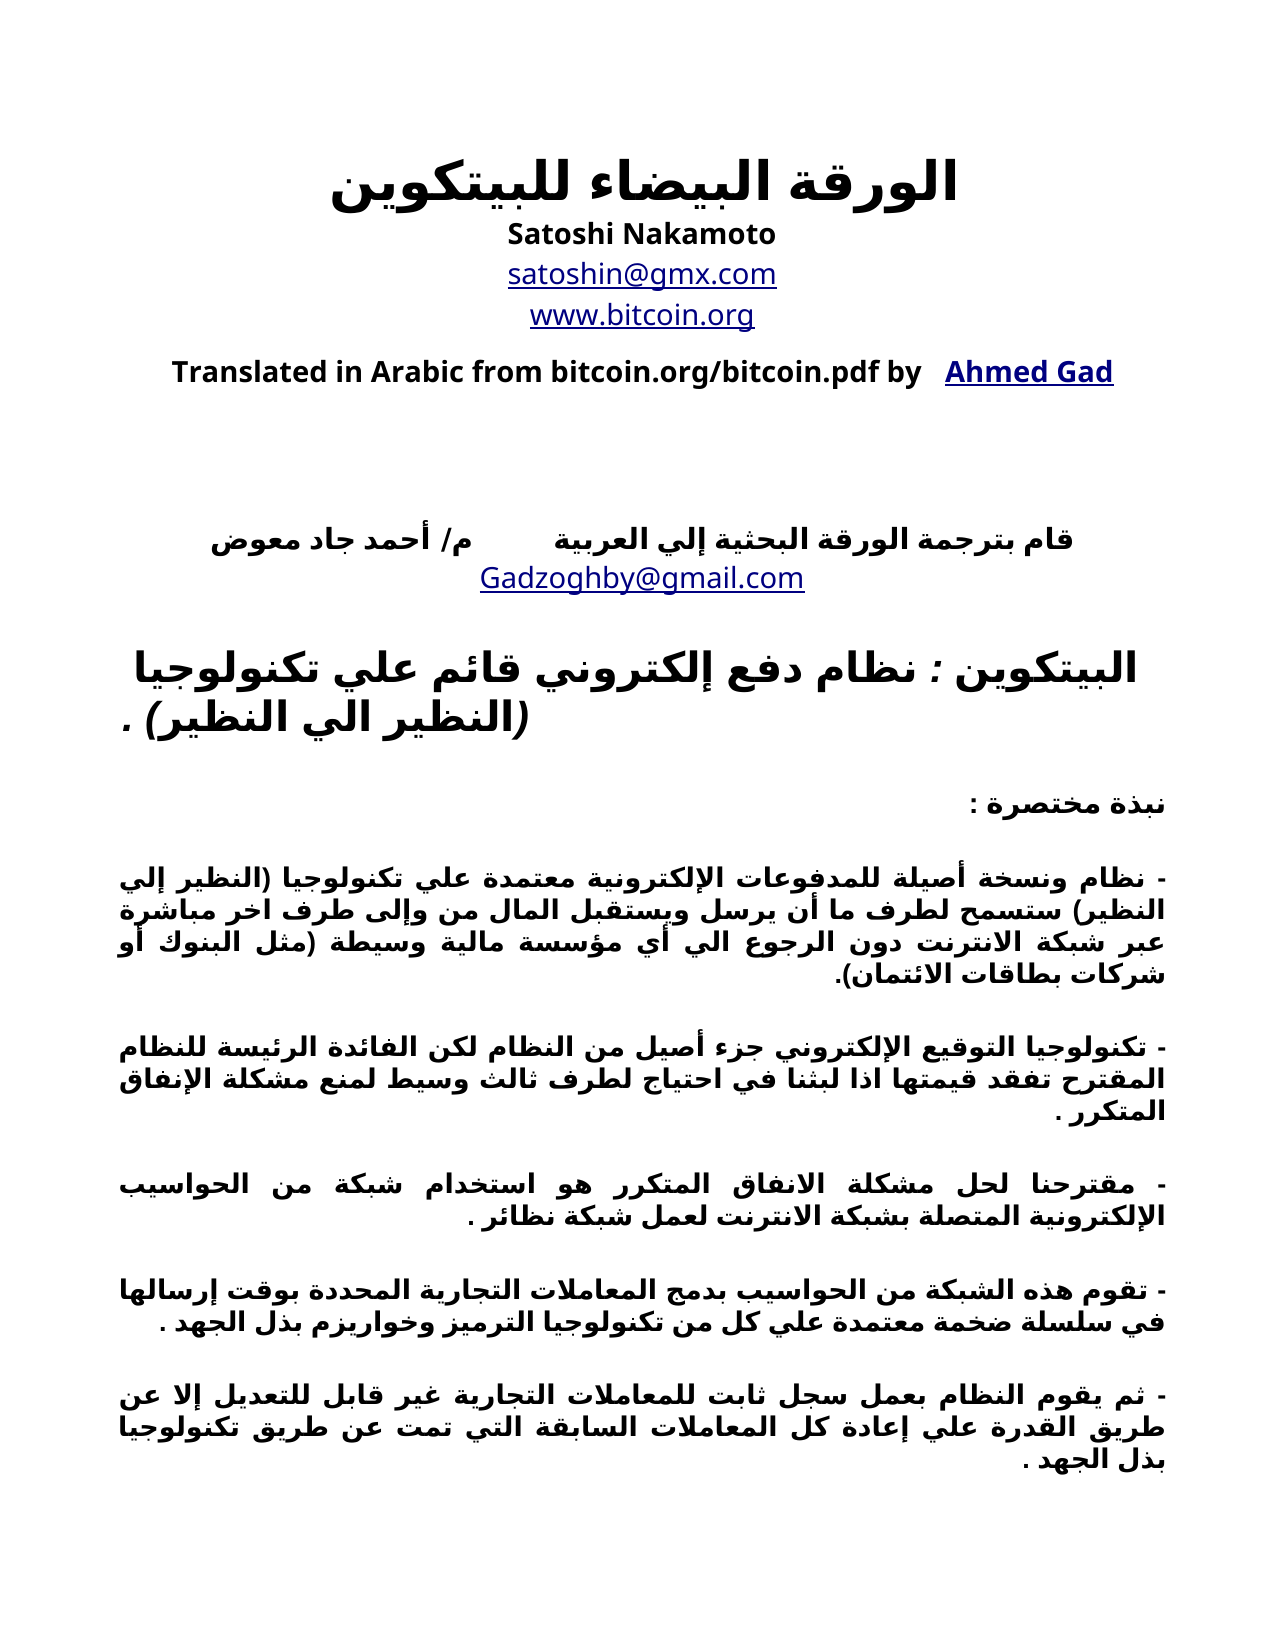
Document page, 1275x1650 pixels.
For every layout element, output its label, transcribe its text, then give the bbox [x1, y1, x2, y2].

text - تقوم هذه الشبكة من الحواسيب بدمج المعاملات التجارية المحددة بوقت إرسالها في سلسلة ضخمة معتمدة علي كل من تكنولوجيا الترميز وخواريزم بذل الجهد . [118, 1274, 1167, 1337]
text نبذة مختصرة : [118, 786, 1167, 820]
text البيتكوين : نظام دفع إلكتروني قائم علي تكنولوجيا (النظير الي النظير) . [118, 644, 1167, 769]
text قام بترجمة الورقة البحثية إلي العربية م/ أحمد جاد معوض Gadzoghby@gmail.com [118, 522, 1167, 597]
text - مقترحنا لحل مشكلة الانفاق المتكرر هو استخدام شبكة من الحواسيب الإلكترونية المتصلة بشبكة الانترنت لعمل شبكة نظائر . [118, 1168, 1167, 1232]
text - نظام ونسخة أصيلة للمدفوعات الإلكترونية معتمدة علي تكنولوجيا (النظير إلي النظير) ستسمح لطرف ما أن يرسل ويستقبل المال من وإلى طرف اخر مباشرة عبر شبكة الانترنت دون الرجوع الي أي مؤسسة مالية وسيطة (مثل البنوك أو شركات بطاقات الائتمان). [118, 862, 1167, 989]
text Translated in Arabic from bitcoin.org/bitcoin.pdf by Ahmed Gad [118, 351, 1167, 391]
text - ثم يقوم النظام بعمل سجل ثابت للمعاملات التجارية غير قابل للتعديل إلا عن طريق القدرة علي إعادة كل المعاملات السابقة التي تمت عن طريق تكنولوجيا بذل الجهد . [118, 1379, 1167, 1474]
text - تكنولوجيا التوقيع الإلكتروني جزء أصيل من النظام لكن الفائدة الرئيسة للنظام المقترح تفقد قيمتها اذا لبثنا في احتياج لطرف ثالث وسيط لمنع مشكلة الإنفاق المتكرر . [118, 1031, 1167, 1126]
text الورقة البيضاء للبيتكوين Satoshi Nakamoto satoshin@gmx.com www.bitcoin.org [118, 150, 1167, 333]
